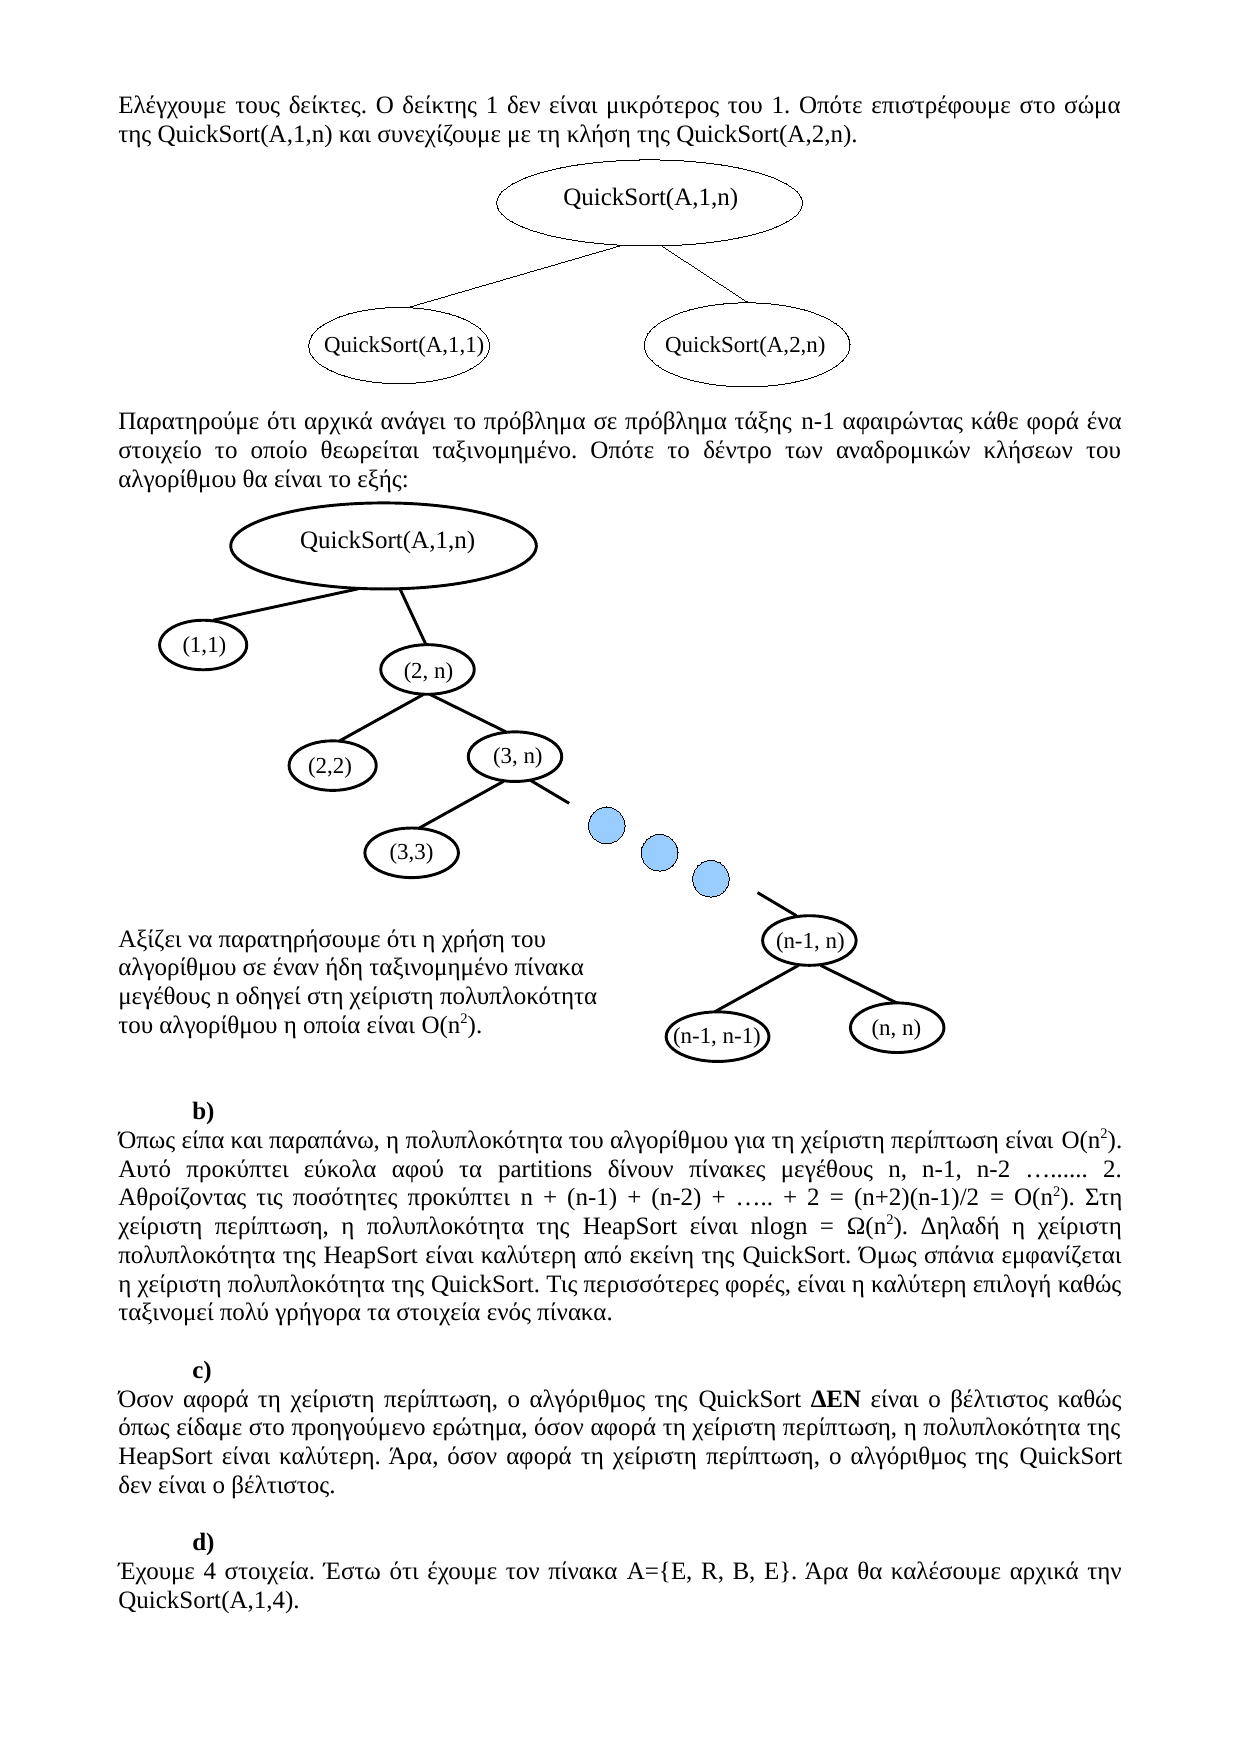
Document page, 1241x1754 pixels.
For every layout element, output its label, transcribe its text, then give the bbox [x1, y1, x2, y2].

text [723, 981, 887, 1010]
text Αξίζει να παρατηρήσουμε ότι η χρήση του [765, 924, 854, 952]
text του αλγορίθμου η οποία είναι O(n2). [668, 1014, 767, 1039]
text [827, 952, 1122, 981]
text του αλγορίθμου η οποία είναι O(n2). [935, 1010, 1122, 1039]
text [858, 981, 1122, 1010]
text c) [118, 1355, 1122, 1384]
text του αλγορίθμου η οποία είναι O(n2). [852, 1010, 942, 1039]
text Έχουμε 4 στοιχεία. Έστω ότι έχουμε τον πίνακα Α={E, R, B, E}. Άρα θα καλέσουμε αρχικά την QuickSort(Α,1,4). [118, 1556, 1122, 1614]
text d) [118, 1527, 1122, 1556]
text μεγέθους n οδηγεί στη χείριστη πολυπλοκότητα [118, 981, 765, 1010]
text Όσον αφορά τη χείριστη περίπτωση, ο αλγόριθμος της QuickSort ΔΕΝ είναι ο βέλτιστος καθώς όπως είδαμε στο προηγούμενο ερώτημα, όσον αφορά τη χείριστη περίπτωση, η πολυπλοκότητα της HeapSort είναι καλύτερη. Άρα, όσον αφορά τη χείριστη περίπτωση, ο αλγόριθμος της QuickSort δεν είναι ο βέλτιστος. [118, 1384, 1122, 1499]
text Όπως είπα και παραπάνω, η πολυπλοκότητα του αλγορίθμου για τη χείριστη περίπτωση είναι O(n2). Αυτό προκύπτει εύκολα αφού τα partitions δίνουν πίνακες μεγέθους n, n-1, n-2 …...... 2. Αθροίζοντας τις ποσότητες προκύπτει n + (n-1) + (n-2) + ….. + 2 = (n+2)(n-1)/2 = O(n2). Στη χείριστη περίπτωση, η πολυπλοκότητα της HeapSort είναι nlogn = Ω(n2). Δηλαδή η χείριστη πολυπλοκότητα της HeapSort είναι καλύτερη από εκείνη της QuickSort. Όμως σπάνια εμφανίζεται η χείριστη πολυπλοκότητα της QuickSort. Τις περισσότερες φορές, είναι η καλύτερη επιλογή καθώς ταξινομεί πολύ γρήγορα τα στοιχεία ενός πίνακα. [118, 1125, 1122, 1326]
text Ελέγχουμε τους δείκτες. Ο δείκτης 1 δεν είναι μικρότερος του 1. Οπότε επιστρέφουμε στο σώμα της QuickSort(A,1,n) και συνεχίζουμε με τη κλήση της QuickSort(A,2,n). [118, 90, 1122, 147]
text του αλγορίθμου η οποία είναι O(n2). [729, 1010, 859, 1039]
text του αλγορίθμου η οποία είναι O(n2). [118, 1010, 706, 1039]
text Αξίζει να παρατηρήσουμε ότι η χρήση του [118, 924, 770, 952]
text Αξίζει να παρατηρήσουμε ότι η χρήση του [849, 924, 1122, 952]
text Παρατηρούμε ότι αρχικά ανάγει το πρόβλημα σε πρόβλημα τάξης n-1 αφαιρώντας κάθε φορά ένα στοιχείο το οποίο θεωρείται ταξινομημένο. Οπότε το δέντρο των αναδρομικών κλήσεων του αλγορίθμου θα είναι το εξής: [118, 406, 1122, 492]
text [776, 967, 846, 981]
text αλγορίθμου σε έναν ήδη ταξινομημένο πίνακα [118, 952, 792, 981]
text b) [118, 1096, 1122, 1125]
